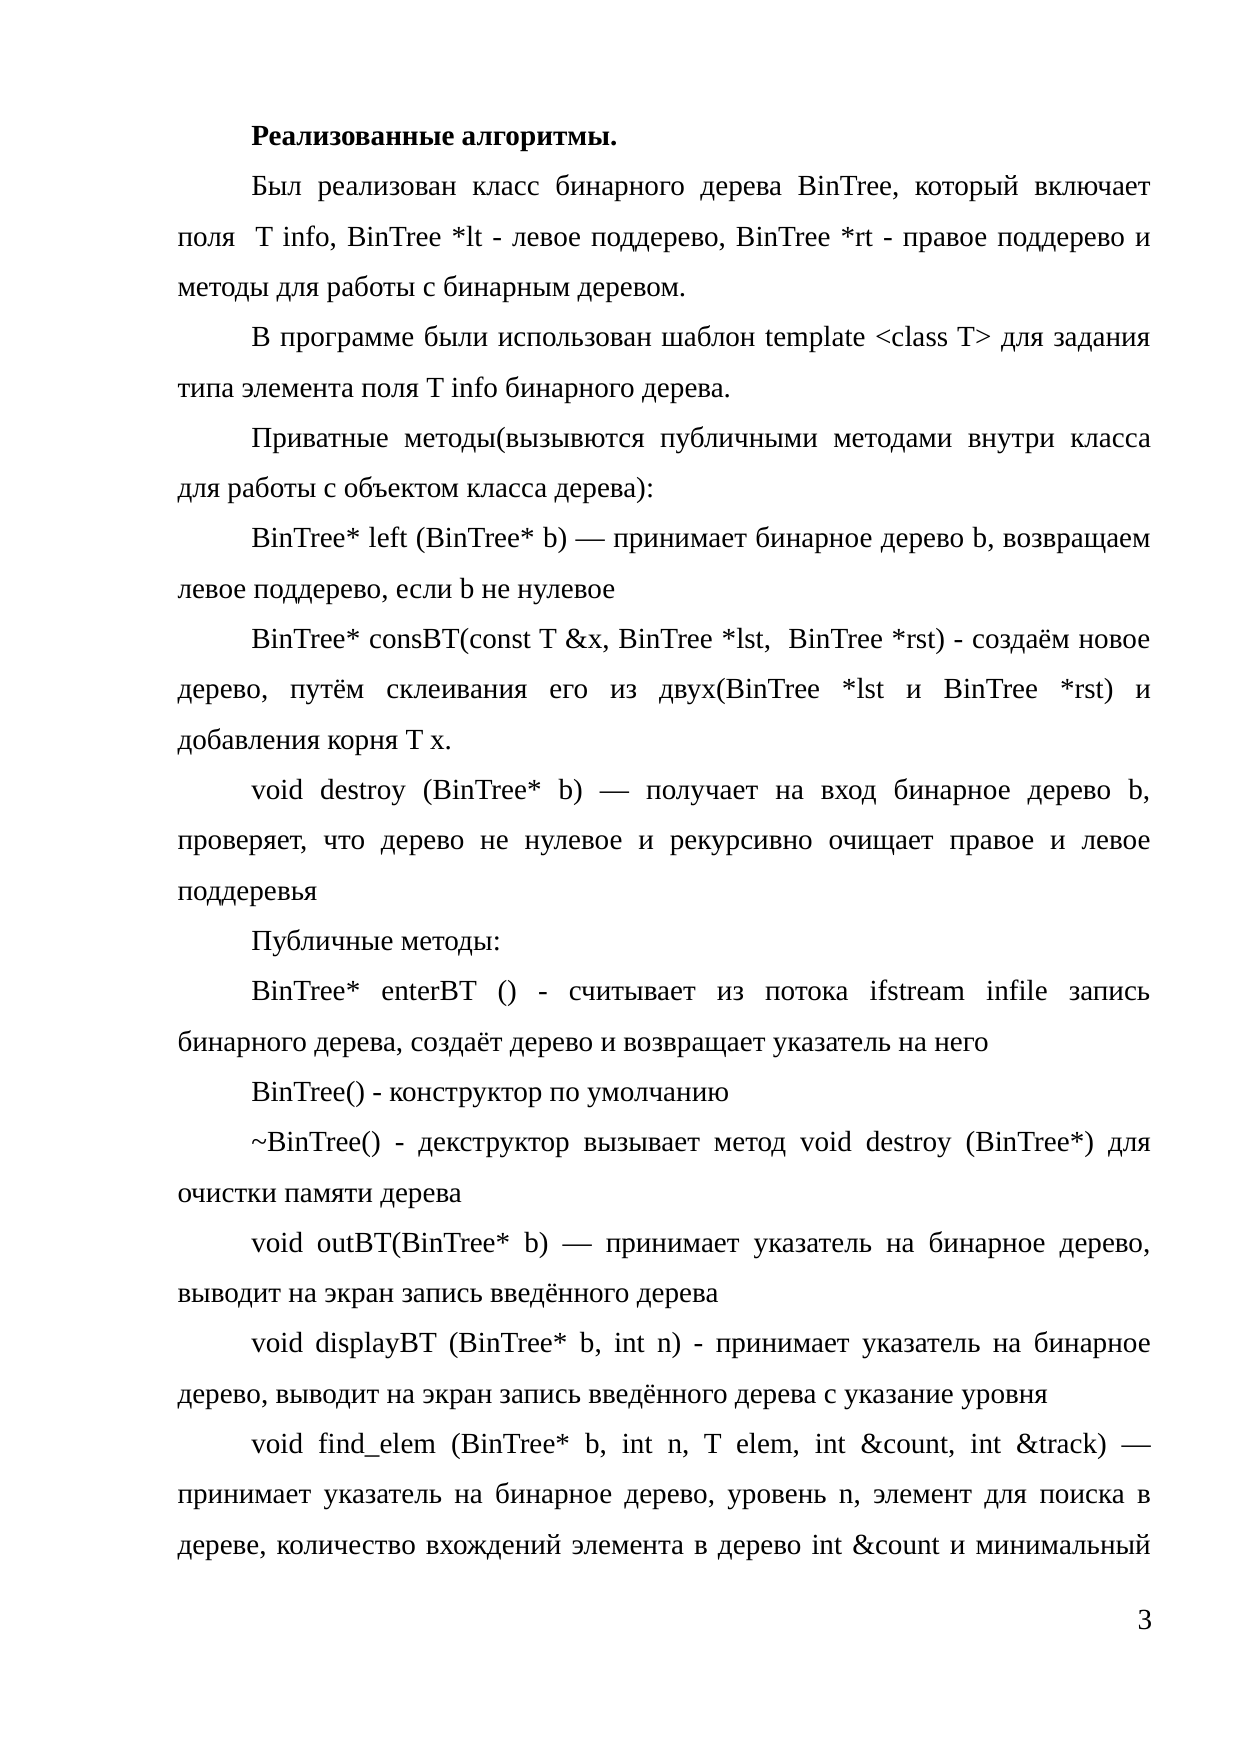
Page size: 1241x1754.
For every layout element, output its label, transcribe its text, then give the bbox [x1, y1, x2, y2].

text В программе были использован шаблон template <class T> для задания типа элемента поля T info бинарного дерева. [177, 319, 1152, 403]
text void find_elem (BinTree* b, int n, T elem, int &count, int &track) — принимает указатель на бинарное дерево, уровень n, элемент для поиска в дереве, количество вхождений элемента в дерево int &count и минимальный [177, 1426, 1152, 1560]
text BinTree* enterBT () - считывает из потока ifstream infile запись бинарного дерева, создаёт дерево и возвращает указатель на него [177, 973, 1152, 1057]
text BinTree* left (BinTree* b) — принимает бинарное дерево b, возвращаем левое поддерево, если b не нулевое [177, 521, 1152, 604]
text BinTree() - конструктор по умолчанию [177, 1074, 1152, 1108]
text Приватные методы(вызывются публичными методами внутри класса для работы с объектом класса дерева): [177, 420, 1152, 504]
subtitle Реализованные алгоритмы. [177, 118, 1152, 152]
text Был реализован класс бинарного дерева BinTree, который включает поля T info, BinTree *lt - левое поддерево, BinTree *rt - правое поддерево и методы для работы с бинарным деревом. [177, 168, 1152, 303]
text void destroy (BinTree* b) — получает на вход бинарное дерево b, проверяет, что дерево не нулевое и рекурсивно очищает правое и левое поддеревья [177, 772, 1152, 906]
text Публичные методы: [177, 923, 1152, 957]
text void outBT(BinTree* b) — принимает указатель на бинарное дерево, выводит на экран запись введённого дерева [177, 1225, 1152, 1309]
text void displayBT (BinTree* b, int n) - принимает указатель на бинарное дерево, выводит на экран запись введённого дерева с указание уровня [177, 1326, 1152, 1409]
text BinTree* consBT(const T &x, BinTree *lst, BinTree *rst) - создаём новое дерево, путём склеивания его из двух(BinTree *lst и BinTree *rst) и добавления корня T x. [177, 621, 1152, 755]
text ~BinTree() - декструктор вызывает метод void destroy (BinTree*) для очистки памяти дерева [177, 1124, 1152, 1208]
